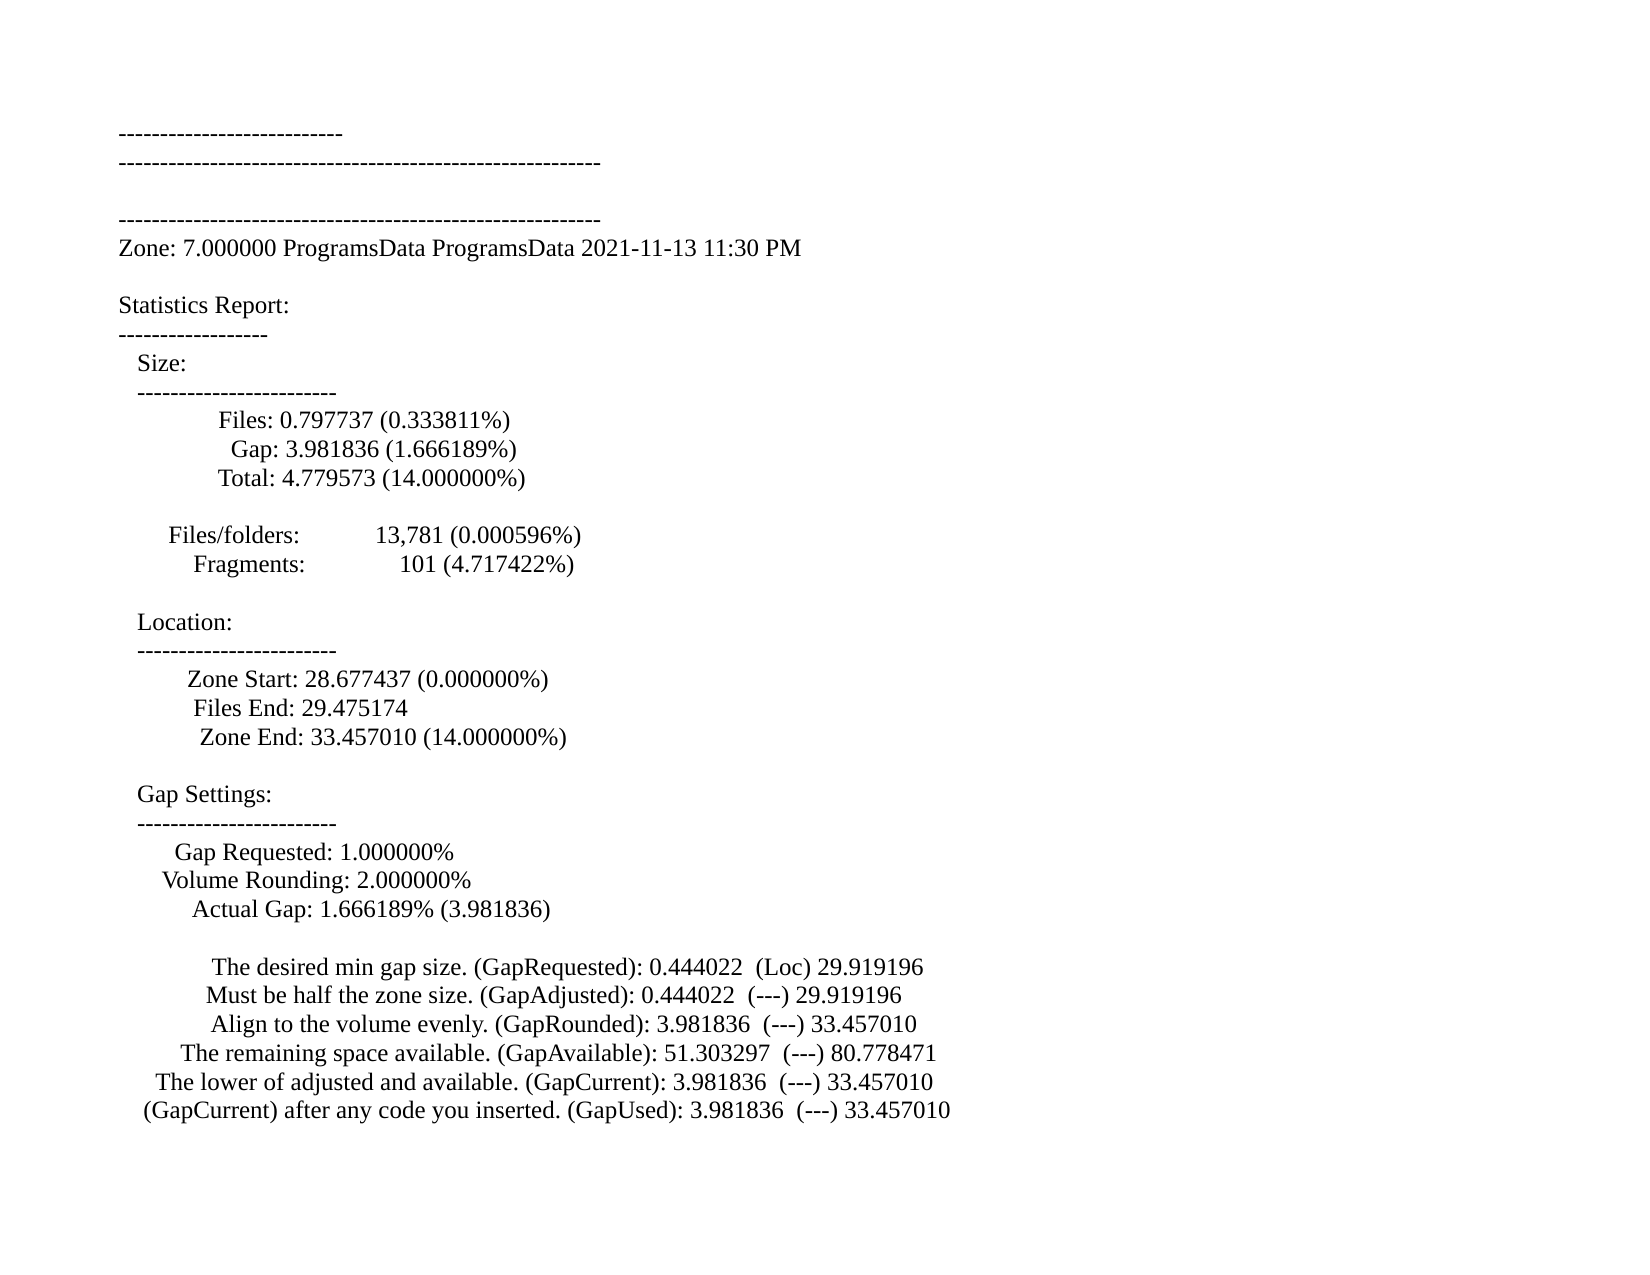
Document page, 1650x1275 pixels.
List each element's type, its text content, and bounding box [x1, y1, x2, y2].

text Gap: 3.981836 (1.666189%) [118, 434, 1532, 463]
text Size: [118, 348, 1532, 377]
text Statistics Report: [118, 291, 1532, 319]
text Zone Start: 28.677437 (0.000000%) [118, 664, 1532, 693]
text Files/folders: 13,781 (0.000596%) [118, 521, 1532, 549]
text The lower of adjusted and available. (GapCurrent): 3.981836 (---) 33.457010 [118, 1067, 1532, 1096]
text The desired min gap size. (GapRequested): 0.444022 (Loc) 29.919196 [118, 952, 1532, 981]
text ---------------------------------------------------------- [118, 147, 1532, 176]
text Gap Requested: 1.000000% [118, 837, 1532, 866]
text The remaining space available. (GapAvailable): 51.303297 (---) 80.778471 [118, 1038, 1532, 1067]
text Gap Settings: [118, 779, 1532, 808]
text Must be half the zone size. (GapAdjusted): 0.444022 (---) 29.919196 [118, 981, 1532, 1009]
text Files: 0.797737 (0.333811%) [118, 406, 1532, 434]
text Align to the volume evenly. (GapRounded): 3.981836 (---) 33.457010 [118, 1009, 1532, 1038]
text Actual Gap: 1.666189% (3.981836) [118, 894, 1532, 923]
text Zone End: 33.457010 (14.000000%) [118, 722, 1532, 751]
text ------------------ [118, 319, 1532, 348]
text Files End: 29.475174 [118, 693, 1532, 722]
text ------------------------ [118, 808, 1532, 837]
text Location: [118, 607, 1532, 636]
text Total: 4.779573 (14.000000%) [118, 463, 1532, 492]
text --------------------------- [118, 118, 1532, 147]
text ------------------------ [118, 636, 1532, 664]
text (GapCurrent) after any code you inserted. (GapUsed): 3.981836 (---) 33.457010 [118, 1096, 1532, 1124]
text Zone: 7.000000 ProgramsData ProgramsData 2021-11-13 11:30 PM [118, 233, 1532, 262]
text Volume Rounding: 2.000000% [118, 866, 1532, 894]
text ------------------------ [118, 377, 1532, 406]
text ---------------------------------------------------------- [118, 204, 1532, 233]
text Fragments: 101 (4.717422%) [118, 549, 1532, 578]
